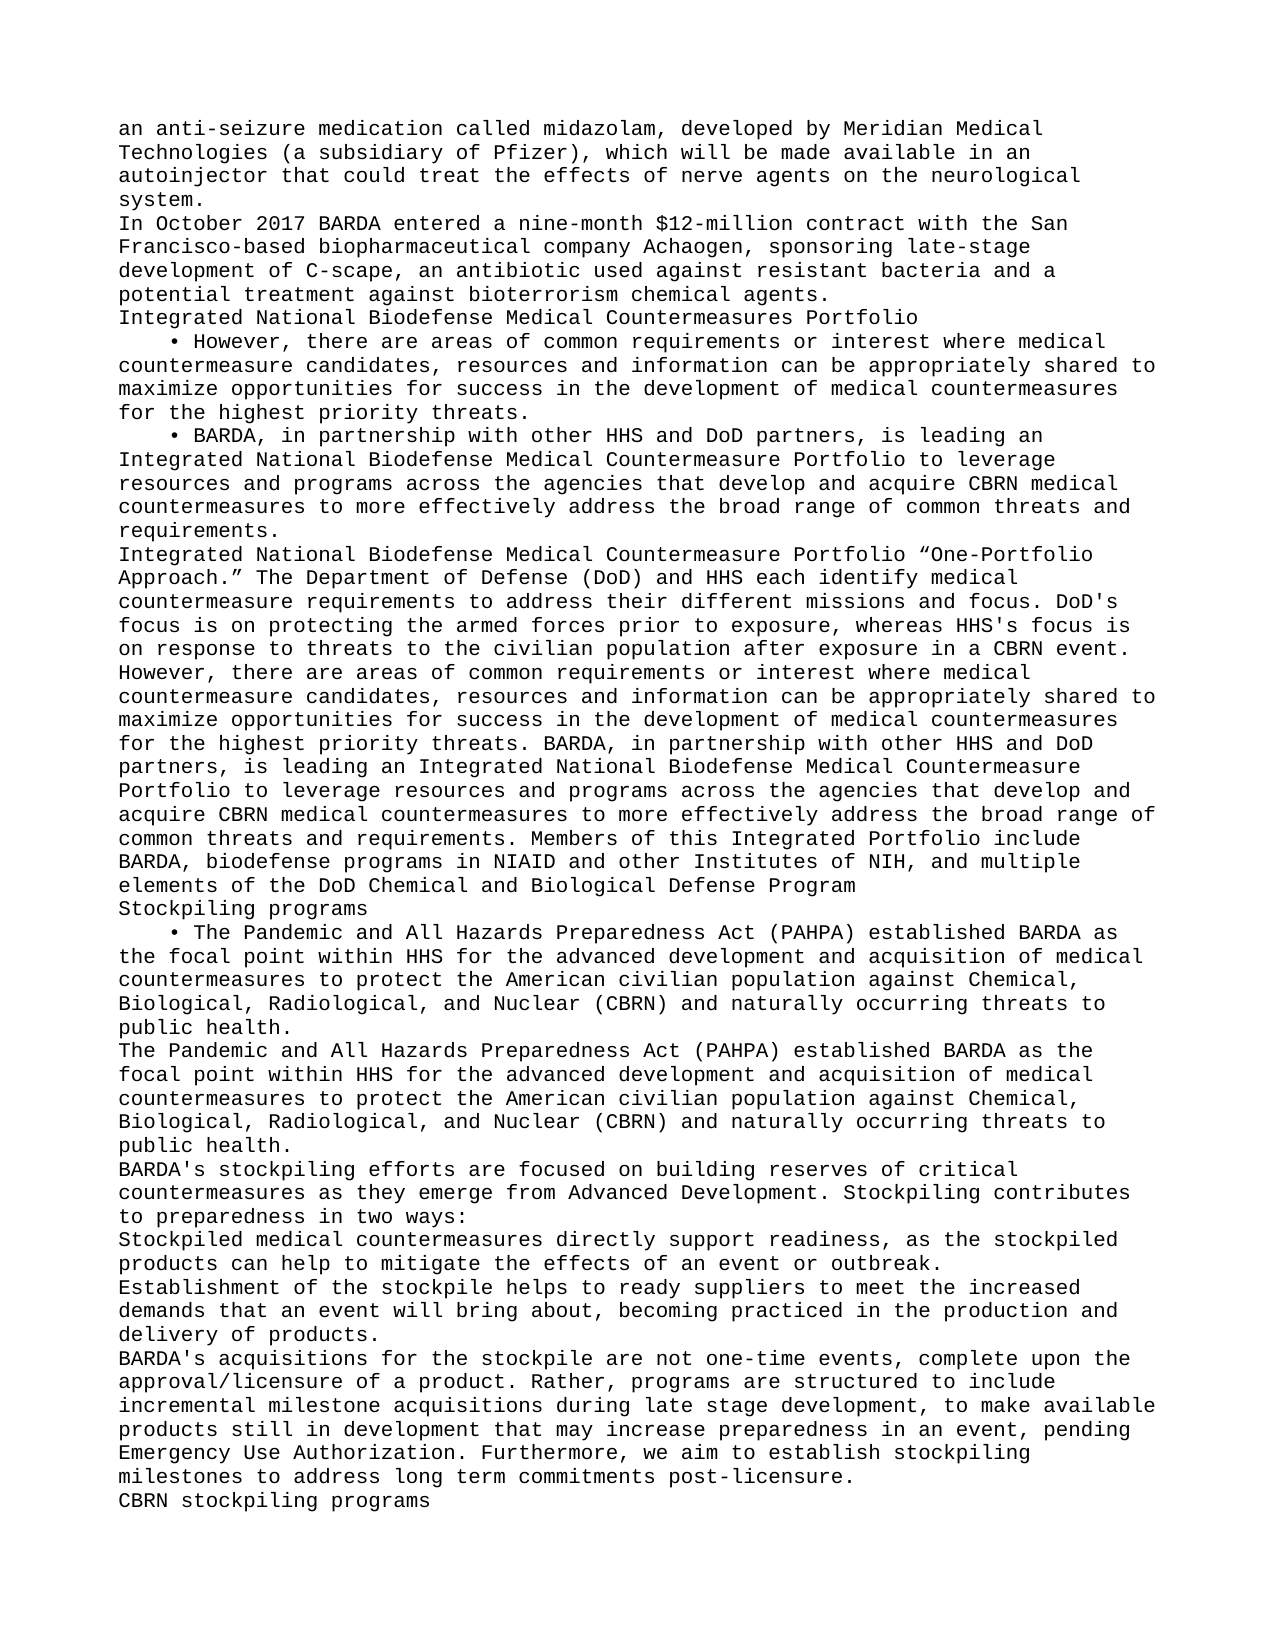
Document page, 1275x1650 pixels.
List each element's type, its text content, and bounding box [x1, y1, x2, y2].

text • The Pandemic and All Hazards Preparedness Act (PAHPA) established BARDA as the focal point within HHS for the advanced development and acquisition of medical countermeasures to protect the American civilian population against Chemical, Biological, Radiological, and Nuclear (CBRN) and naturally occurring threats to public health. [118, 922, 1157, 1040]
text CBRN stockpiling programs [118, 1489, 1157, 1513]
text Stockpiled medical countermeasures directly support readiness, as the stockpiled products can help to mitigate the effects of an event or outbreak. [118, 1229, 1157, 1277]
text Integrated National Biodefense Medical Countermeasures Portfolio [118, 307, 1157, 331]
text In October 2017 BARDA entered a nine-month $12-million contract with the San Francisco-based biopharmaceutical company Achaogen, sponsoring late-stage development of C-scape, an antibiotic used against resistant bacteria and a potential treatment against bioterrorism chemical agents. [118, 213, 1157, 307]
text Establishment of the stockpile helps to ready suppliers to meet the increased demands that an event will bring about, becoming practiced in the production and delivery of products. [118, 1277, 1157, 1348]
text The Pandemic and All Hazards Preparedness Act (PAHPA) established BARDA as the focal point within HHS for the advanced development and acquisition of medical countermeasures to protect the American civilian population against Chemical, Biological, Radiological, and Nuclear (CBRN) and naturally occurring threats to public health. [118, 1040, 1157, 1158]
text • BARDA, in partnership with other HHS and DoD partners, is leading an Integrated National Biodefense Medical Countermeasure Portfolio to leverage resources and programs across the agencies that develop and acquire CBRN medical countermeasures to more effectively address the broad range of common threats and requirements. [118, 426, 1157, 544]
text an anti-seizure medication called midazolam, developed by Meridian Medical Technologies (a subsidiary of Pfizer), which will be made available in an autoinjector that could treat the effects of nerve agents on the neurological system. [118, 118, 1157, 213]
text • However, there are areas of common requirements or interest where medical countermeasure candidates, resources and information can be appropriately shared to maximize opportunities for success in the development of medical countermeasures for the highest priority threats. [118, 331, 1157, 426]
text Integrated National Biodefense Medical Countermeasure Portfolio “One-Portfolio Approach.” The Department of Defense (DoD) and HHS each identify medical countermeasure requirements to address their different missions and focus. DoD's focus is on protecting the armed forces prior to exposure, whereas HHS's focus is on response to threats to the civilian population after exposure in a CBRN event. However, there are areas of common requirements or interest where medical countermeasure candidates, resources and information can be appropriately shared to maximize opportunities for success in the development of medical countermeasures for the highest priority threats. BARDA, in partnership with other HHS and DoD partners, is leading an Integrated National Biodefense Medical Countermeasure Portfolio to leverage resources and programs across the agencies that develop and acquire CBRN medical countermeasures to more effectively address the broad range of common threats and requirements. Members of this Integrated Portfolio include BARDA, biodefense programs in NIAID and other Institutes of NIH, and multiple elements of the DoD Chemical and Biological Defense Program [118, 544, 1157, 898]
text Stockpiling programs [118, 898, 1157, 922]
text BARDA's stockpiling efforts are focused on building reserves of critical countermeasures as they emerge from Advanced Development. Stockpiling contributes to preparedness in two ways: [118, 1158, 1157, 1229]
text BARDA's acquisitions for the stockpile are not one-time events, complete upon the approval/licensure of a product. Rather, programs are structured to include incremental milestone acquisitions during late stage development, to make available products still in development that may increase preparedness in an event, pending Emergency Use Authorization. Furthermore, we aim to establish stockpiling milestones to address long term commitments post-licensure. [118, 1348, 1157, 1489]
